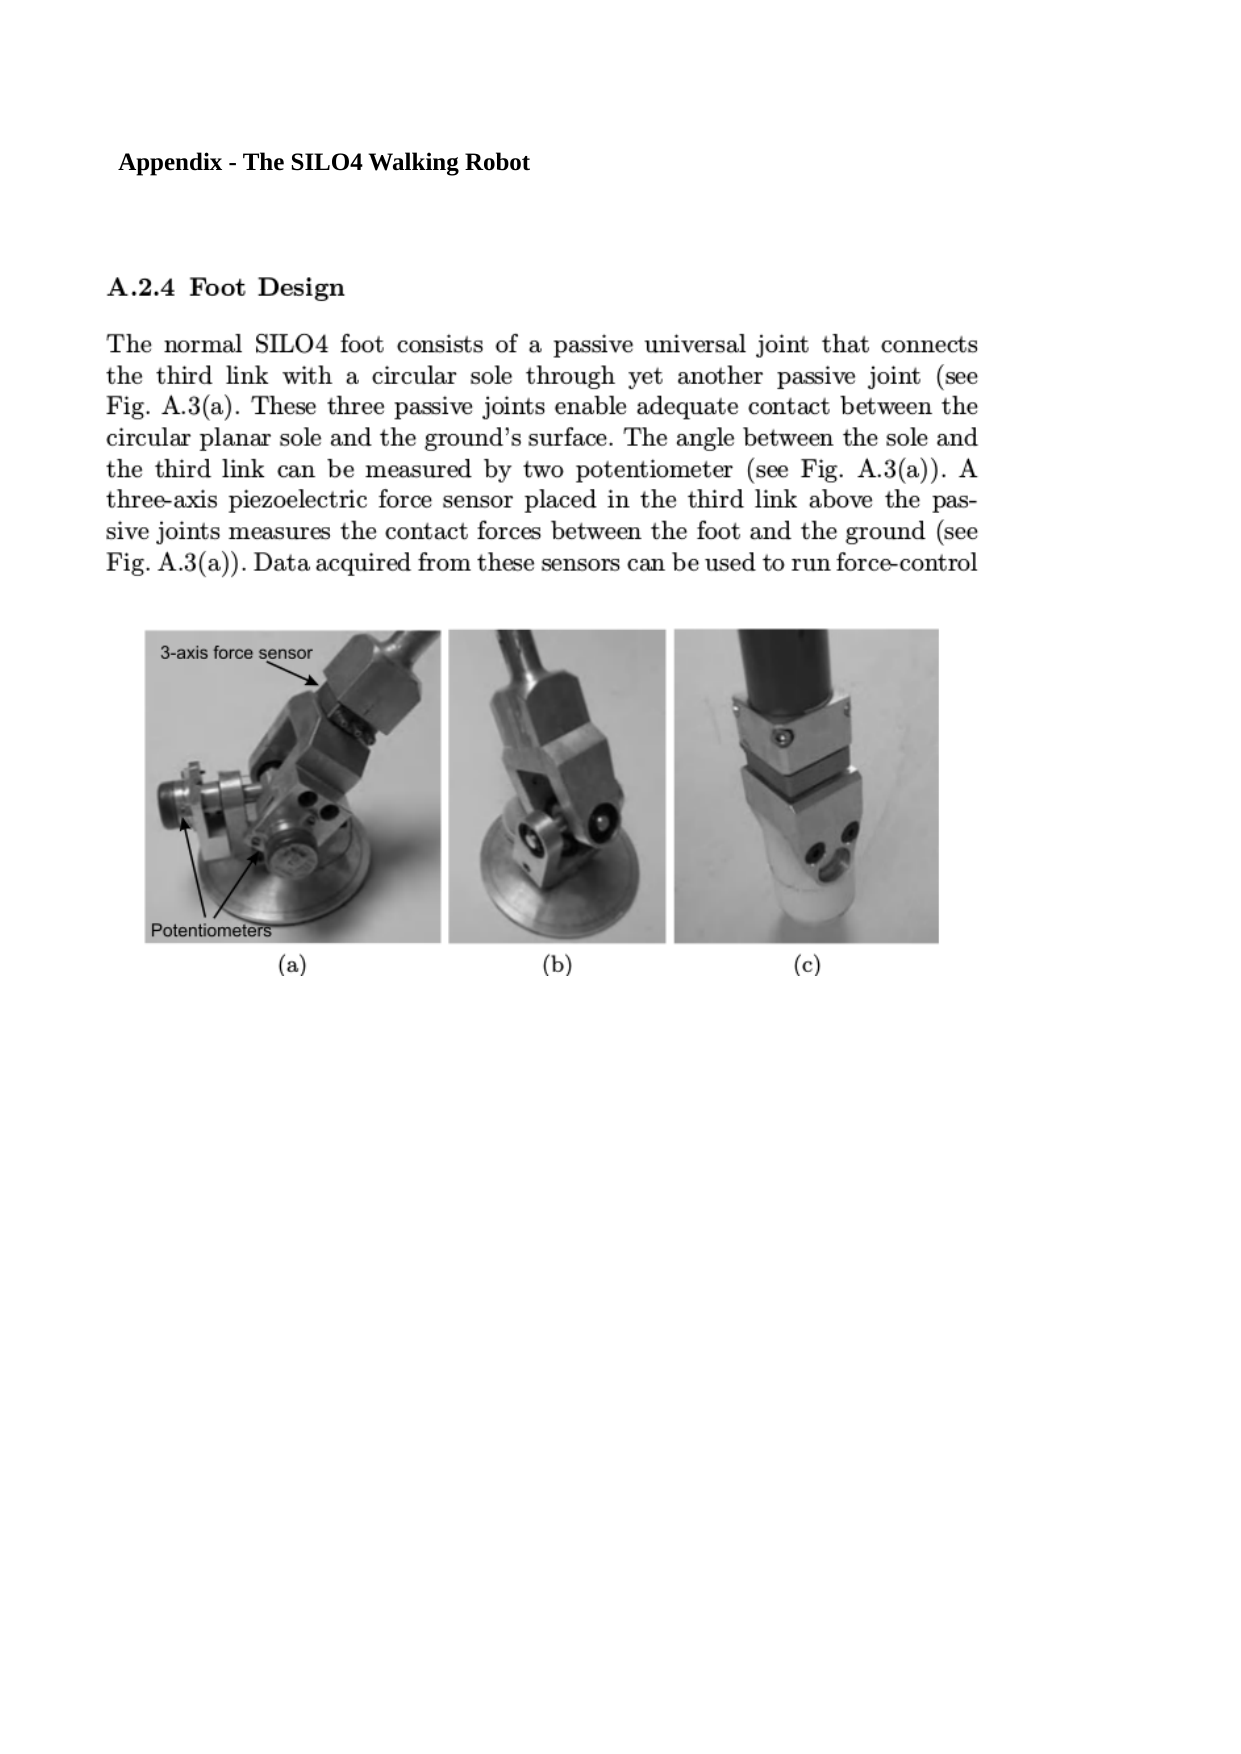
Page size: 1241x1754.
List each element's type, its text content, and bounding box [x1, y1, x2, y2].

text Appendix - The SILO4 Walking Robot [118, 147, 1122, 176]
picture [59, 263, 1063, 976]
